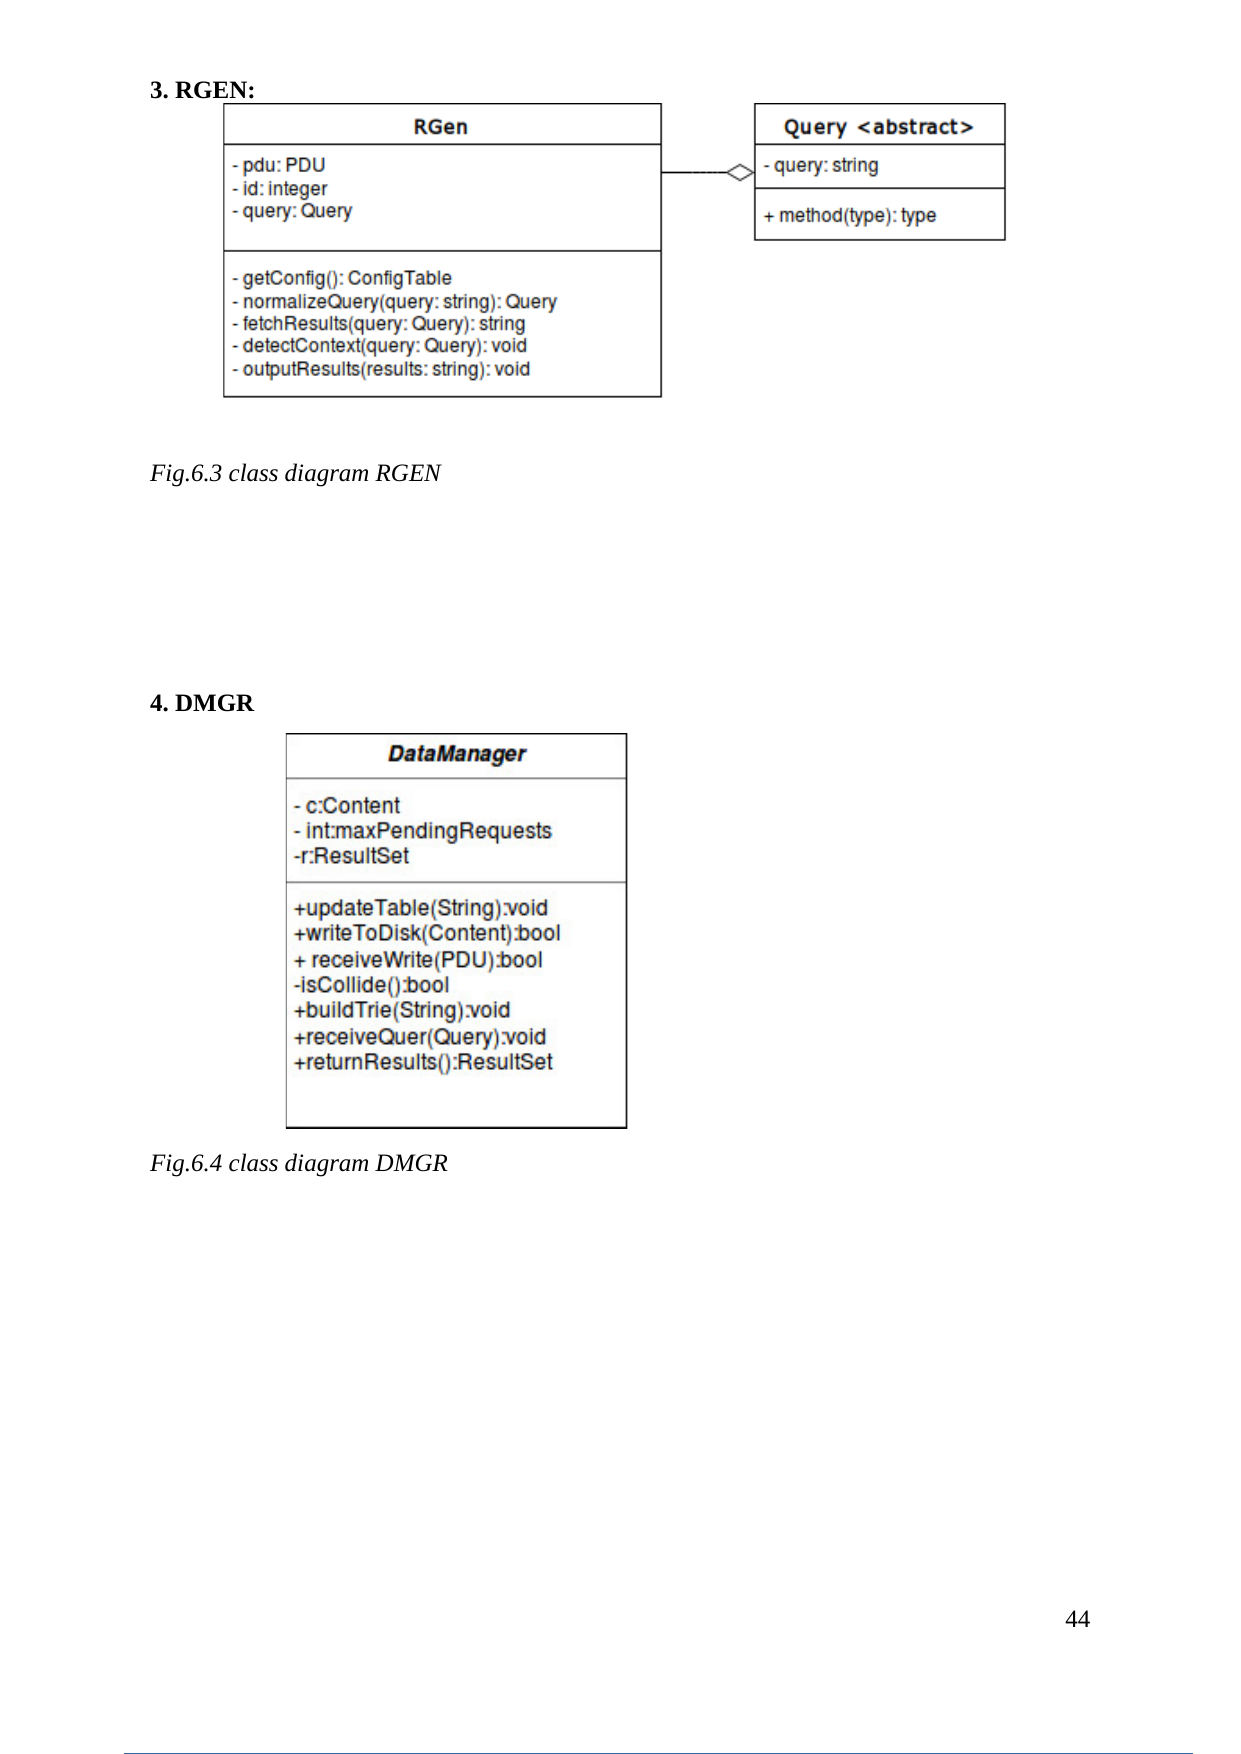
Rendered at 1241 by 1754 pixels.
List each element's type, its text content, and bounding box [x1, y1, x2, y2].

text Fig.6.4 class diagram DMGR [150, 1148, 1090, 1177]
text 3. RGEN: [150, 75, 1090, 104]
text Fig.6.3 class diagram RGEN [150, 104, 1090, 487]
text 4. DMGR [150, 688, 1090, 717]
